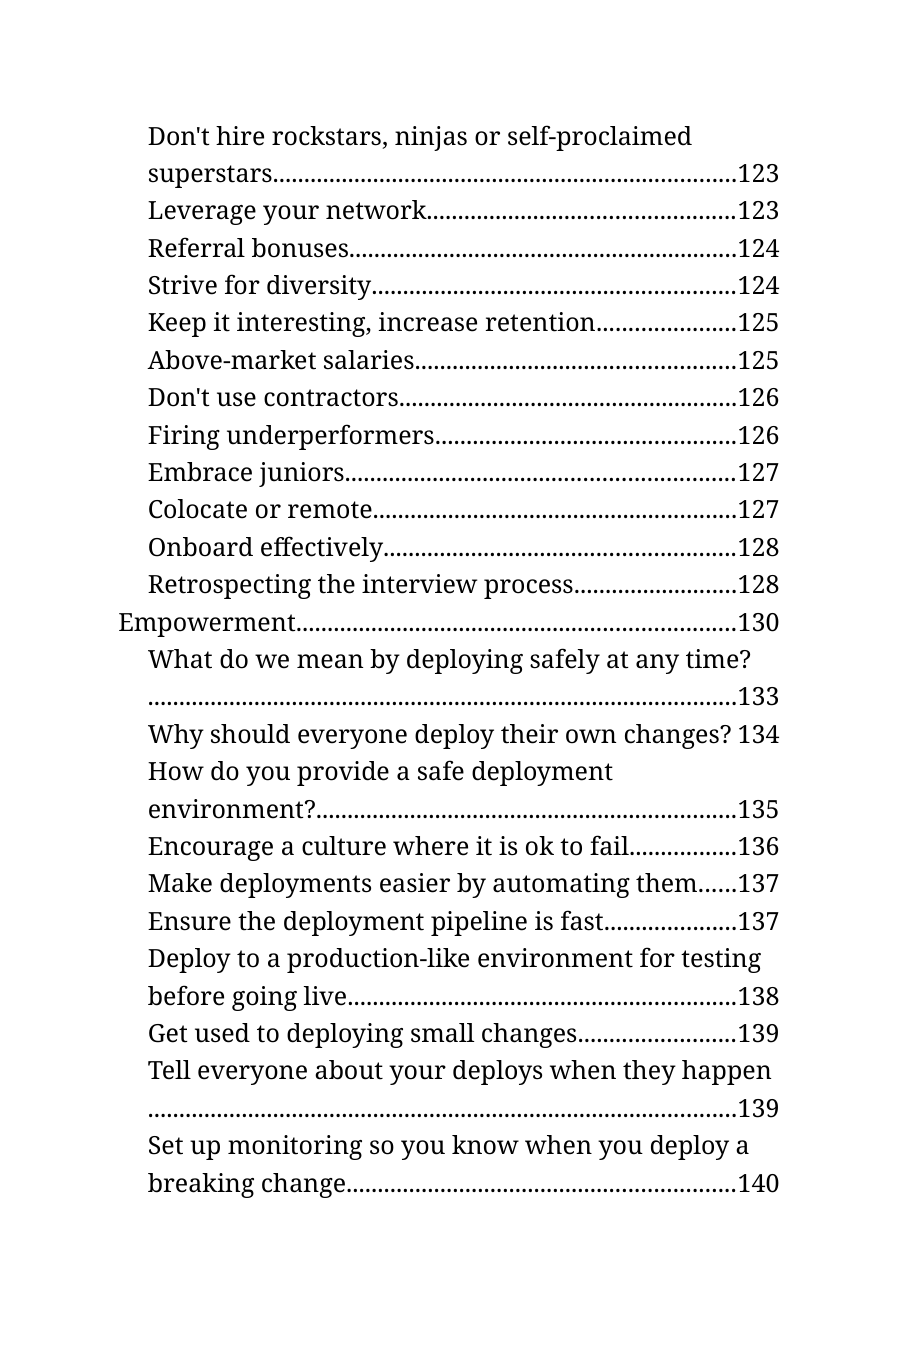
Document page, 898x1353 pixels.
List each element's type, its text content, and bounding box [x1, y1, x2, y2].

text Get used to deploying small changes 139 [148, 1016, 779, 1050]
text Don't hire rockstars, ninjas or self-proclaimed superstars 123 [148, 118, 779, 189]
text Make deployments easier by automating them 137 [148, 866, 779, 900]
text Tell everyone about your deploys when they happen 139 [148, 1053, 779, 1124]
text Set up monitoring so you know when you deploy a breaking change 140 [148, 1128, 779, 1199]
text Firing underperformers 126 [148, 417, 779, 451]
text Leverage your network 123 [148, 193, 779, 227]
text How do you provide a safe deployment environment? 135 [148, 754, 779, 825]
text Embrace juniors 127 [148, 455, 779, 489]
text Keep it interesting, increase retention 125 [148, 305, 779, 339]
text Strive for diversity 124 [148, 268, 779, 302]
text Onboard effectively 128 [148, 529, 779, 563]
text What do we mean by deploying safely at any time? 133 [148, 642, 779, 713]
text Don't use contractors 126 [148, 380, 779, 414]
text Deploy to a production-like environment for testing before going live 138 [148, 941, 779, 1012]
text Above-market salaries 125 [148, 342, 779, 377]
text Why should everyone deploy their own changes? 134 [148, 716, 779, 751]
text Encourage a culture where it is ok to fail 136 [148, 829, 779, 863]
text Retrospecting the interview process 128 [148, 567, 779, 601]
text Colocate or remote 127 [148, 492, 779, 526]
text Referral bonuses 124 [148, 230, 779, 264]
text Empowerment 130 [118, 604, 779, 638]
text Ensure the deployment pipeline is fast 137 [148, 903, 779, 937]
